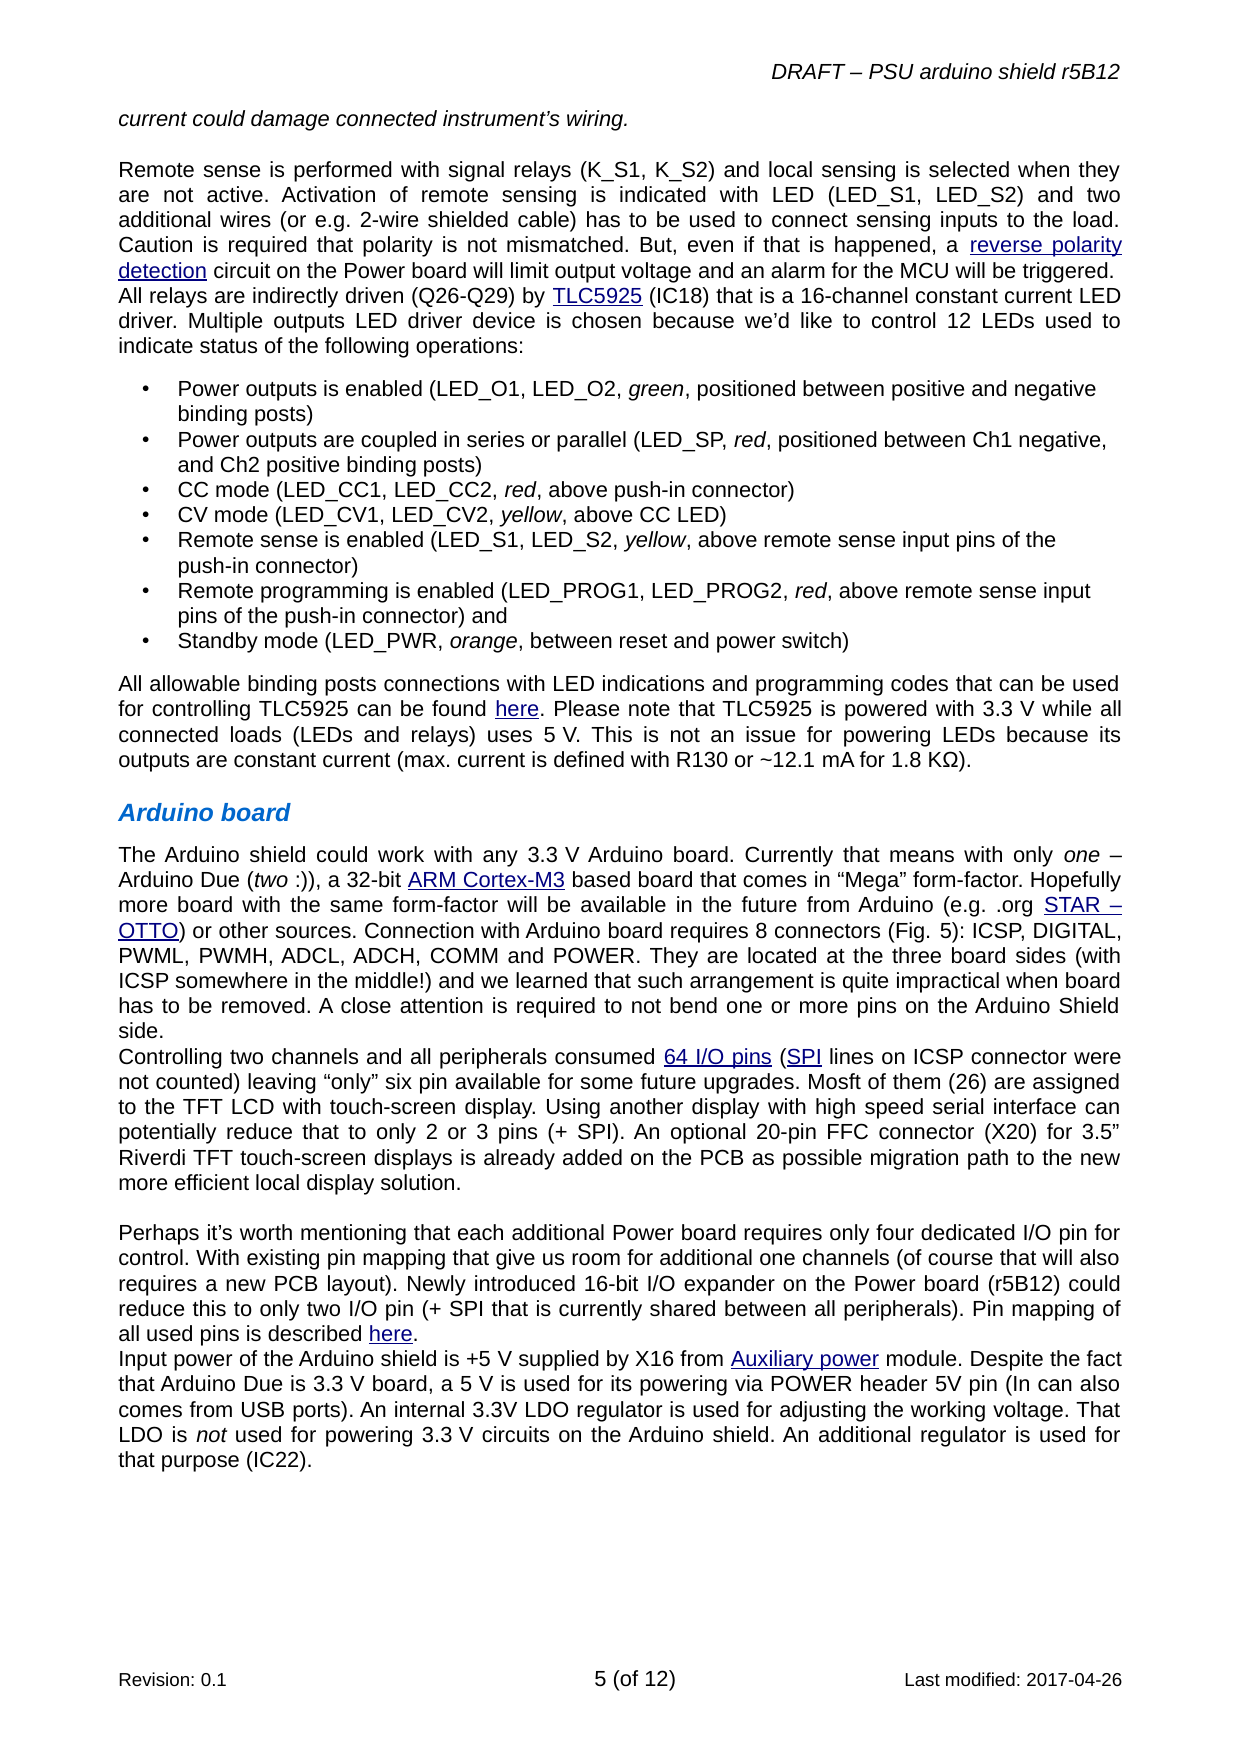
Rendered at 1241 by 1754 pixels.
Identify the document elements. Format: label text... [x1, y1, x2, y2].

text Input power of the Arduino shield is +5 V supplied by X16 from Auxiliary power module. Despite the fact that Arduino Due is 3.3 V board, a 5 V is used for its powering via POWER header 5V pin (In can also comes from USB ports). An internal 3.3V LDO regulator is used for adjusting the working voltage. That LDO is not used for powering 3.3 V circuits on the Arduino shield. An additional regulator is used for that purpose (IC22). [118, 1346, 1122, 1472]
text Perhaps it’s worth mentioning that each additional Power board requires only four dedicated I/O pin for control. With existing pin mapping that give us room for additional one channels (of course that will also requires a new PCB layout). Newly introduced 16-bit I/O expander on the Power board (r5B12) could reduce this to only two I/O pin (+ SPI that is currently shared between all peripherals). Pin mapping of all used pins is described here. [118, 1220, 1122, 1346]
list Remote programming is enabled (LED_PROG1, LED_PROG2, red, above remote sense input pins of the push-in connector) and [142, 578, 1110, 628]
text current could damage connected instrument’s wiring. [118, 106, 1122, 131]
list Power outputs are coupled in series or parallel (LED_SP, red, positioned between Ch1 negative, and Ch2 positive binding posts) [142, 426, 1110, 477]
text Controlling two channels and all peripherals consumed 64 I/O pins (SPI lines on ICSP connector were not counted) leaving “only” six pin available for some future upgrades. Mosft of them (26) are assigned to the TFT LCD with touch-screen display. Using another display with high speed serial interface can potentially reduce that to only 2 or 3 pins (+ SPI). An optional 20-pin FFC connector (X20) for 3.5” Riverdi TFT touch-screen displays is already added on the PCB as possible migration path to the new more efficient local display solution. [118, 1044, 1122, 1195]
list Standby mode (LED_PWR, orange, between reset and power switch) [142, 628, 1110, 653]
list CV mode (LED_CV1, LED_CV2, yellow, above CC LED) [142, 502, 1110, 527]
list Power outputs is enabled (LED_O1, LED_O2, green, positioned between positive and negative binding posts) [142, 376, 1110, 426]
subtitle Arduino board [118, 798, 1122, 827]
list CC mode (LED_CC1, LED_CC2, red, above push-in connector) [142, 477, 1110, 502]
text The Arduino shield could work with any 3.3 V Arduino board. Currently that means with only one – Arduino Due (two :)), a 32-bit ARM Cortex-M3 based board that comes in “Mega” form-factor. Hopefully more board with the same form-factor will be available in the future from Arduino (e.g. .org STAR – OTTO) or other sources. Connection with Arduino board requires 8 connectors (Fig. 5): ICSP, DIGITAL, PWML, PWMH, ADCL, ADCH, COMM and POWER. They are located at the three board sides (with ICSP somewhere in the middle!) and we learned that such arrangement is quite impractical when board has to be removed. A close attention is required to not bend one or more pins on the Arduino Shield side. [118, 842, 1122, 1044]
text All relays are indirectly driven (Q26-Q29) by TLC5925 (IC18) that is a 16-channel constant current LED driver. Multiple outputs LED driver device is chosen because we’d like to control 12 LEDs used to indicate status of the following operations: [118, 283, 1122, 358]
list Remote sense is enabled (LED_S1, LED_S2, yellow, above remote sense input pins of the push-in connector) [142, 527, 1110, 578]
text Remote sense is performed with signal relays (K_S1, K_S2) and local sensing is selected when they are not active. Activation of remote sensing is indicated with LED (LED_S1, LED_S2) and two additional wires (or e.g. 2-wire shielded cable) has to be used to connect sensing inputs to the load. Caution is required that polarity is not mismatched. But, even if that is happened, a reverse polarity detection circuit on the Power board will limit output voltage and an alarm for the MCU will be triggered. [118, 157, 1122, 283]
text All allowable binding posts connections with LED indications and programming codes that can be used for controlling TLC5925 can be found here. Please note that TLC5925 is powered with 3.3 V while all connected loads (LEDs and relays) uses 5 V. This is not an issue for powering LEDs because its outputs are constant current (max. current is defined with R130 or ~12.1 mA for 1.8 KΩ). [118, 671, 1122, 772]
